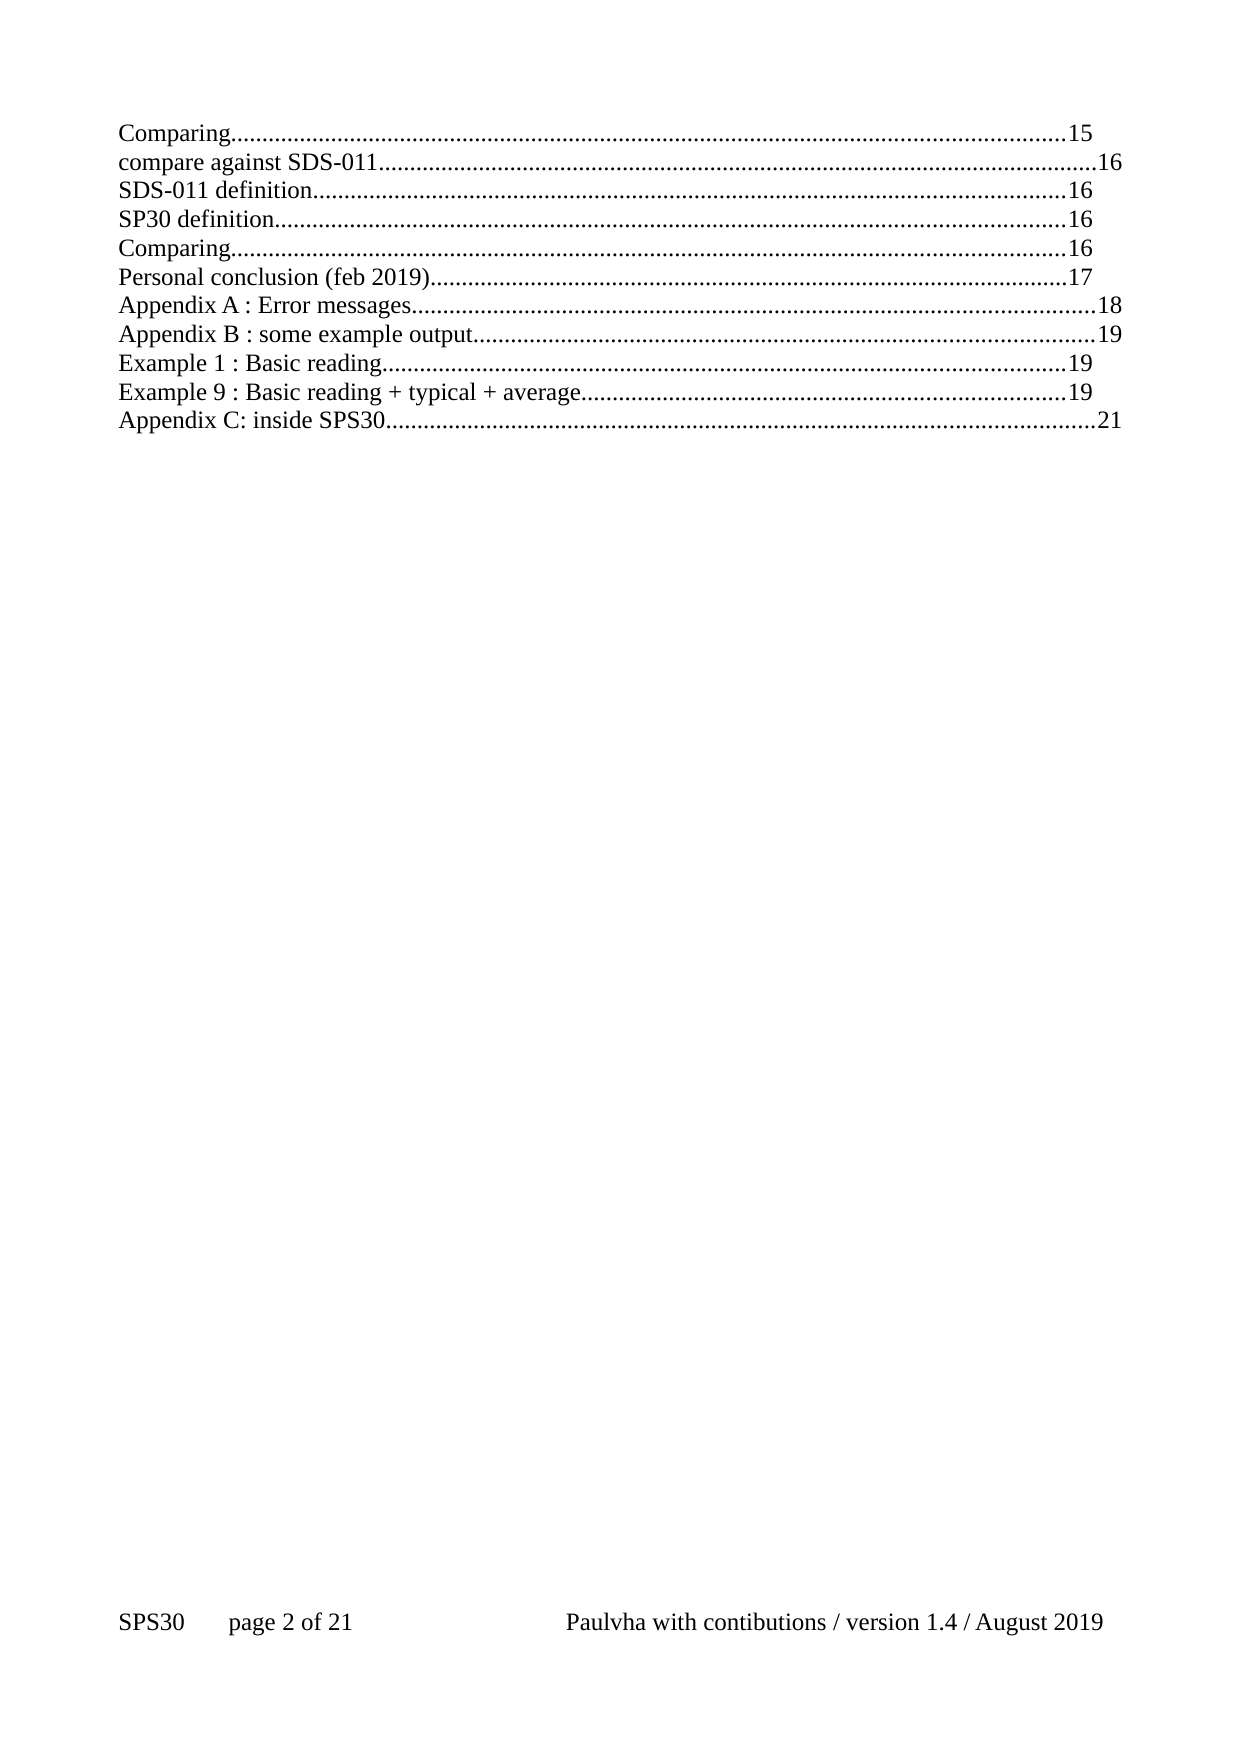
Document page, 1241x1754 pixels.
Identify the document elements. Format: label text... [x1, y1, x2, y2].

text SDS-011 definition 16 [118, 176, 1122, 204]
text Personal conclusion (feb 2019) 17 [118, 262, 1122, 291]
text Comparing 16 [118, 233, 1122, 262]
text Comparing 15 [118, 118, 1122, 147]
text Example 1 : Basic reading 19 [118, 348, 1122, 377]
text SP30 definition 16 [118, 204, 1122, 233]
text compare against SDS-011 16 [118, 147, 1122, 176]
text Appendix A : Error messages 18 [118, 291, 1122, 319]
text Appendix C: inside SPS30 21 [118, 406, 1122, 434]
text Example 9 : Basic reading + typical + average 19 [118, 377, 1122, 406]
text Appendix B : some example output 19 [118, 319, 1122, 348]
